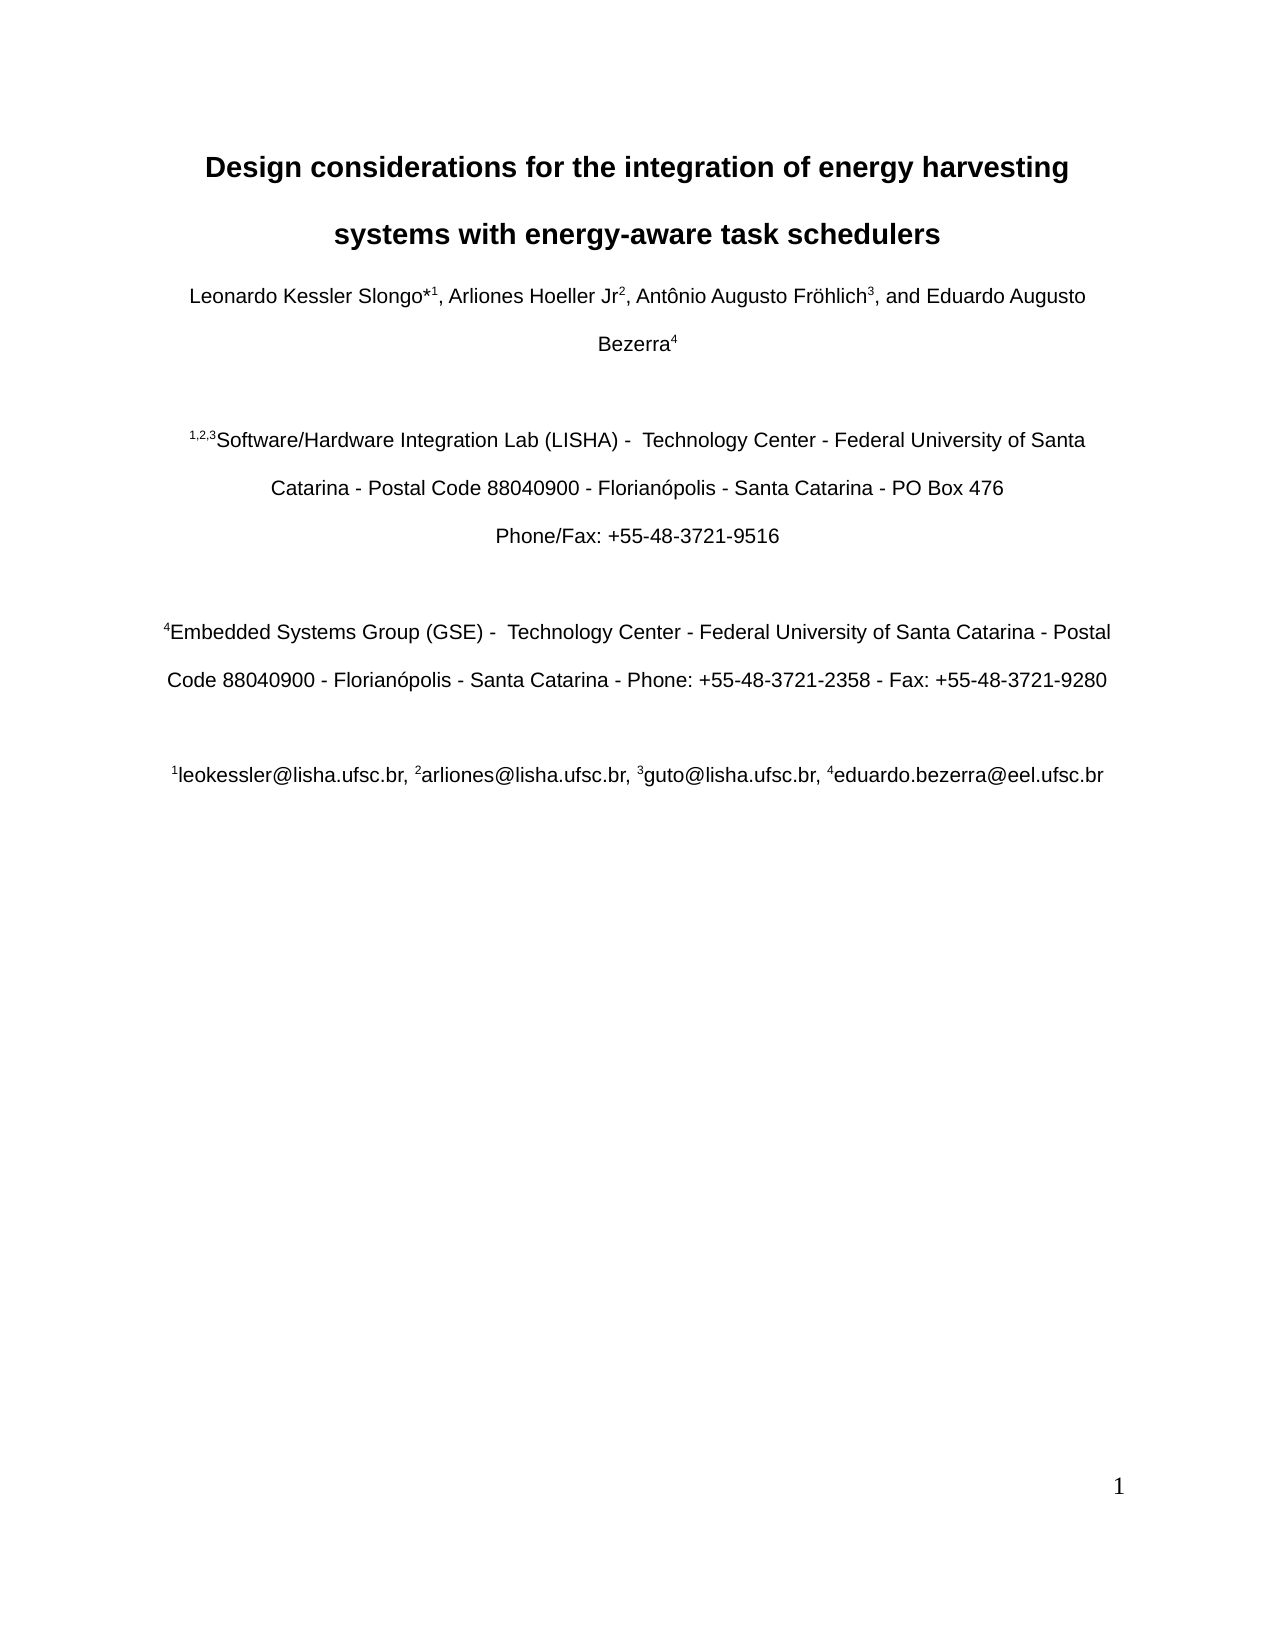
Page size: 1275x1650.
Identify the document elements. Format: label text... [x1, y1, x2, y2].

text Design considerations for the integration of energy harvesting systems with energy-aware task schedulers [150, 150, 1125, 251]
text Phone/Fax: +55-48-3721-9516 [150, 524, 1125, 548]
text 4Embedded Systems Group (GSE) - Technology Center - Federal University of Santa Catarina - Postal Code 88040900 - Florianópolis - Santa Catarina - Phone: +55-48-3721-2358 - Fax: +55-48-3721-9280 [150, 619, 1125, 691]
text 1,2,3Software/Hardware Integration Lab (LISHA) - Technology Center - Federal University of Santa Catarina - Postal Code 88040900 - Florianópolis - Santa Catarina - PO Box 476 [150, 428, 1125, 500]
text Leonardo Kessler Slongo*1, Arliones Hoeller Jr2, Antônio Augusto Fröhlich3, and Eduardo Augusto Bezerra4 [150, 284, 1125, 356]
text 1leokessler@lisha.ufsc.br, 2arliones@lisha.ufsc.br, 3guto@lisha.ufsc.br, 4eduardo.bezerra@eel.ufsc.br [150, 763, 1125, 787]
